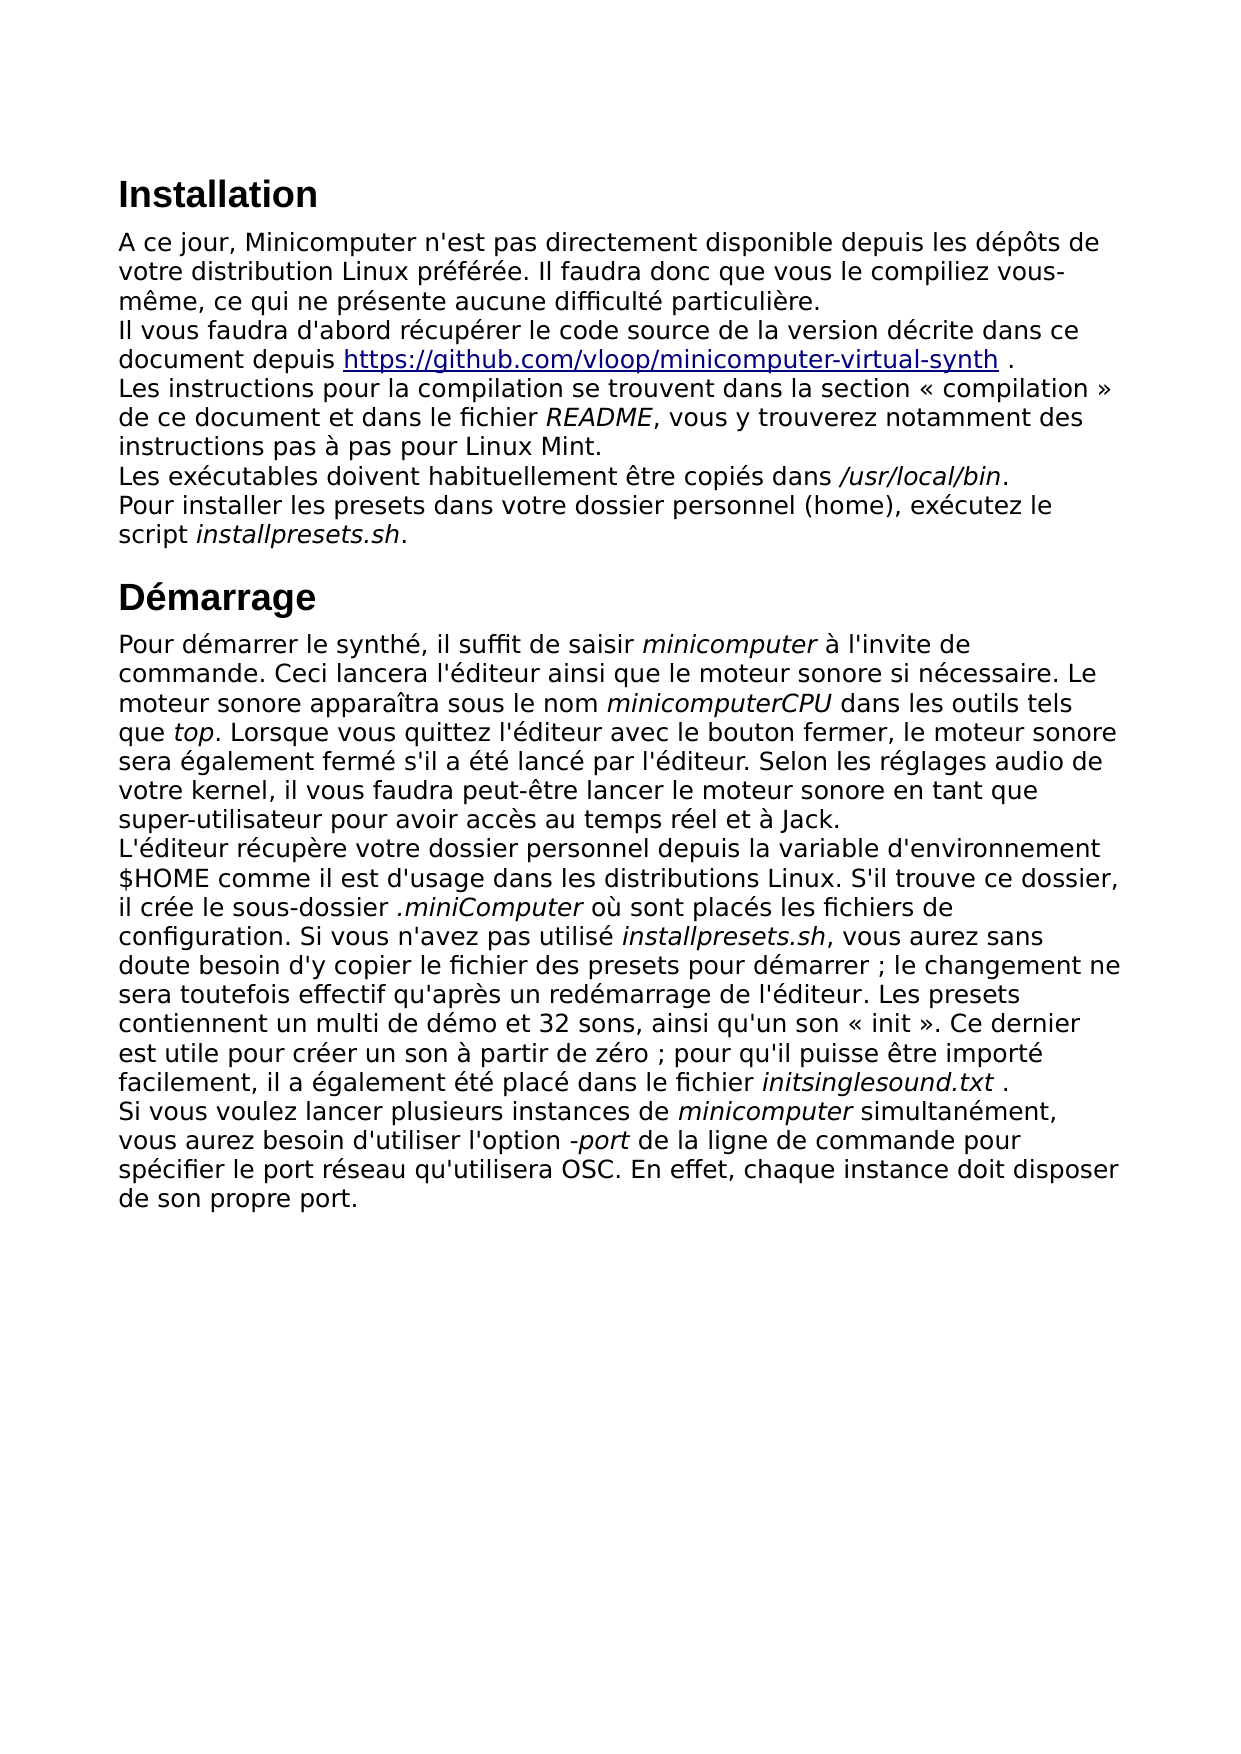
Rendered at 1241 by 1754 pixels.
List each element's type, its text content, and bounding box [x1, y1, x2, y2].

text Il vous faudra d'abord récupérer le code source de la version décrite dans ce document depuis https://github.com/vloop/minicomputer-virtual-synth . [118, 316, 1122, 374]
text A ce jour, Minicomputer n'est pas directement disponible depuis les dépôts de votre distribution Linux préférée. Il faudra donc que vous le compiliez vous-même, ce qui ne présente aucune difficulté particulière. [118, 228, 1122, 316]
text Pour installer les presets dans votre dossier personnel (home), exécutez le script installpresets.sh. [118, 491, 1122, 549]
text Si vous voulez lancer plusieurs instances de minicomputer simultanément, vous aurez besoin d'utiliser l'option -port de la ligne de commande pour spécifier le port réseau qu'utilisera OSC. En effet, chaque instance doit disposer de son propre port. [118, 1097, 1122, 1214]
text Les exécutables doivent habituellement être copiés dans /usr/local/bin. [118, 462, 1122, 491]
subtitle Démarrage [118, 574, 1122, 618]
subtitle Installation [118, 172, 1122, 216]
text Les instructions pour la compilation se trouvent dans la section « compilation » de ce document et dans le fichier README, vous y trouverez notamment des instructions pas à pas pour Linux Mint. [118, 374, 1122, 462]
text L'éditeur récupère votre dossier personnel depuis la variable d'environnement $HOME comme il est d'usage dans les distributions Linux. S'il trouve ce dossier, il crée le sous-dossier .miniComputer où sont placés les fichiers de configuration. Si vous n'avez pas utilisé installpresets.sh, vous aurez sans doute besoin d'y copier le fichier des presets pour démarrer ; le changement ne sera toutefois effectif qu'après un redémarrage de l'éditeur. Les presets contiennent un multi de démo et 32 sons, ainsi qu'un son « init ». Ce dernier est utile pour créer un son à partir de zéro ; pour qu'il puisse être importé facilement, il a également été placé dans le fichier initsinglesound.txt . [118, 834, 1122, 1097]
text Pour démarrer le synthé, il suffit de saisir minicomputer à l'invite de commande. Ceci lancera l'éditeur ainsi que le moteur sonore si nécessaire. Le moteur sonore apparaîtra sous le nom minicomputerCPU dans les outils tels que top. Lorsque vous quittez l'éditeur avec le bouton fermer, le moteur sonore sera également fermé s'il a été lancé par l'éditeur. Selon les réglages audio de votre kernel, il vous faudra peut-être lancer le moteur sonore en tant que super-utilisateur pour avoir accès au temps réel et à Jack. [118, 630, 1122, 834]
